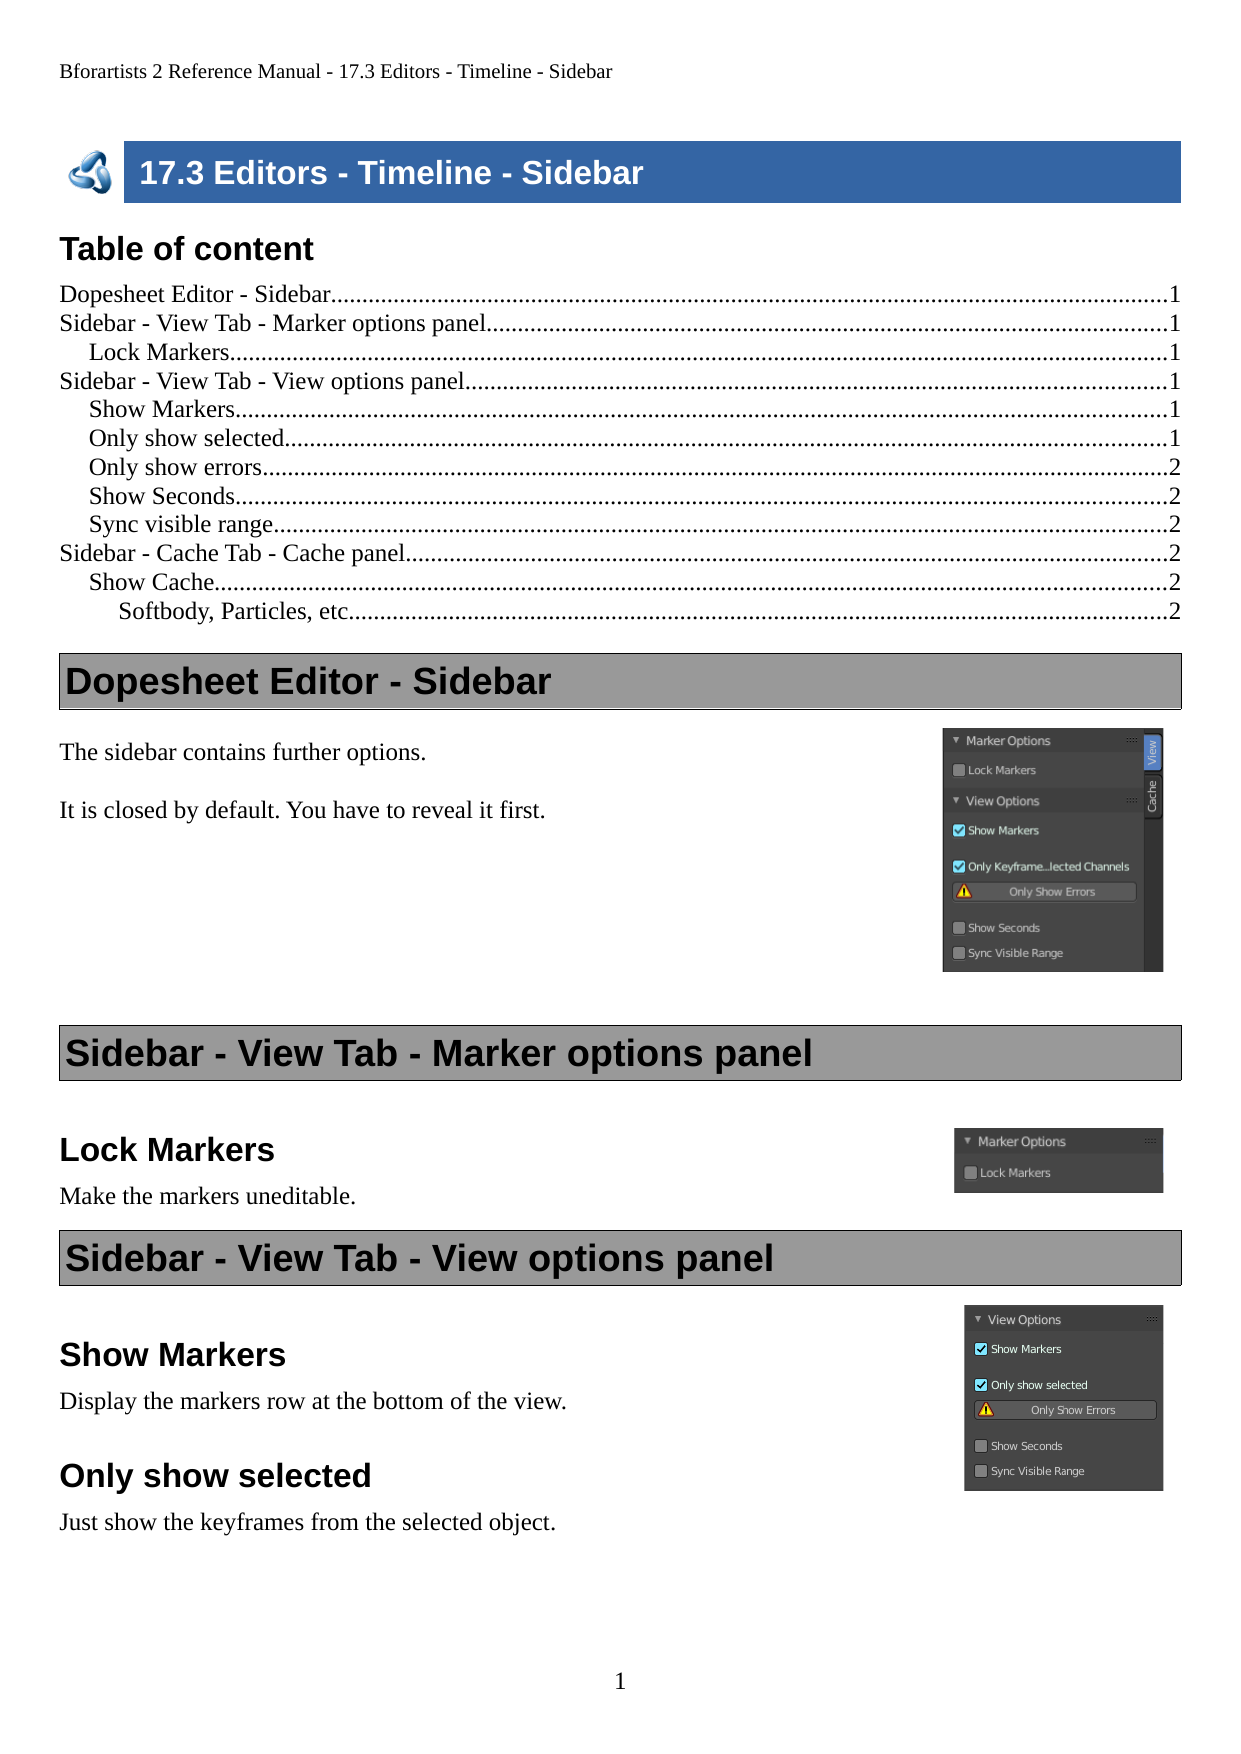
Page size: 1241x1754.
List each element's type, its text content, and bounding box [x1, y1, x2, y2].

text Sidebar - View Tab - Marker options panel 1 [59, 308, 1181, 337]
text Show Seconds 2 [88, 481, 1181, 509]
text Just show the keyframes from the selected object. [59, 1507, 1181, 1536]
subtitle [1164, 1335, 1181, 1373]
table_header 17.3 Editors - Timeline - Sidebar [124, 141, 1181, 203]
text Dopesheet Editor - Sidebar 1 [59, 279, 1181, 308]
text Sync visible range 2 [88, 509, 1181, 538]
text Make the markers uneditable. [59, 1181, 1181, 1209]
text Only show selected 1 [88, 423, 1181, 452]
text Sidebar - View Tab - View options panel 1 [59, 366, 1181, 394]
text Only show errors 2 [88, 452, 1181, 481]
picture [65, 147, 114, 197]
subtitle Lock Markers [59, 1130, 954, 1168]
table_header Sidebar - View Tab - Marker options panel [60, 1026, 1181, 1080]
table_header [59, 141, 124, 203]
picture [954, 1128, 1164, 1193]
picture [942, 728, 1164, 972]
subtitle Show Markers [59, 1335, 964, 1373]
table_header Dopesheet Editor - Sidebar [60, 654, 1181, 708]
text Softbody, Particles, etc. 2 [118, 596, 1181, 624]
subtitle Table of content [59, 228, 1181, 267]
picture [964, 1305, 1164, 1491]
text Show Cache 2 [88, 567, 1181, 596]
table_header Sidebar - View Tab - View options panel [60, 1231, 1181, 1285]
subtitle [1164, 1130, 1181, 1168]
text Display the markers row at the bottom of the view. [59, 1386, 964, 1415]
text Sidebar - Cache Tab - Cache panel 2 [59, 538, 1181, 567]
subtitle Only show selected [59, 1456, 1181, 1494]
text Lock Markers 1 [88, 337, 1181, 366]
text It is closed by default. You have to reveal it first. [59, 795, 942, 823]
text Show Markers 1 [88, 394, 1181, 423]
text The sidebar contains further options. [59, 737, 942, 766]
